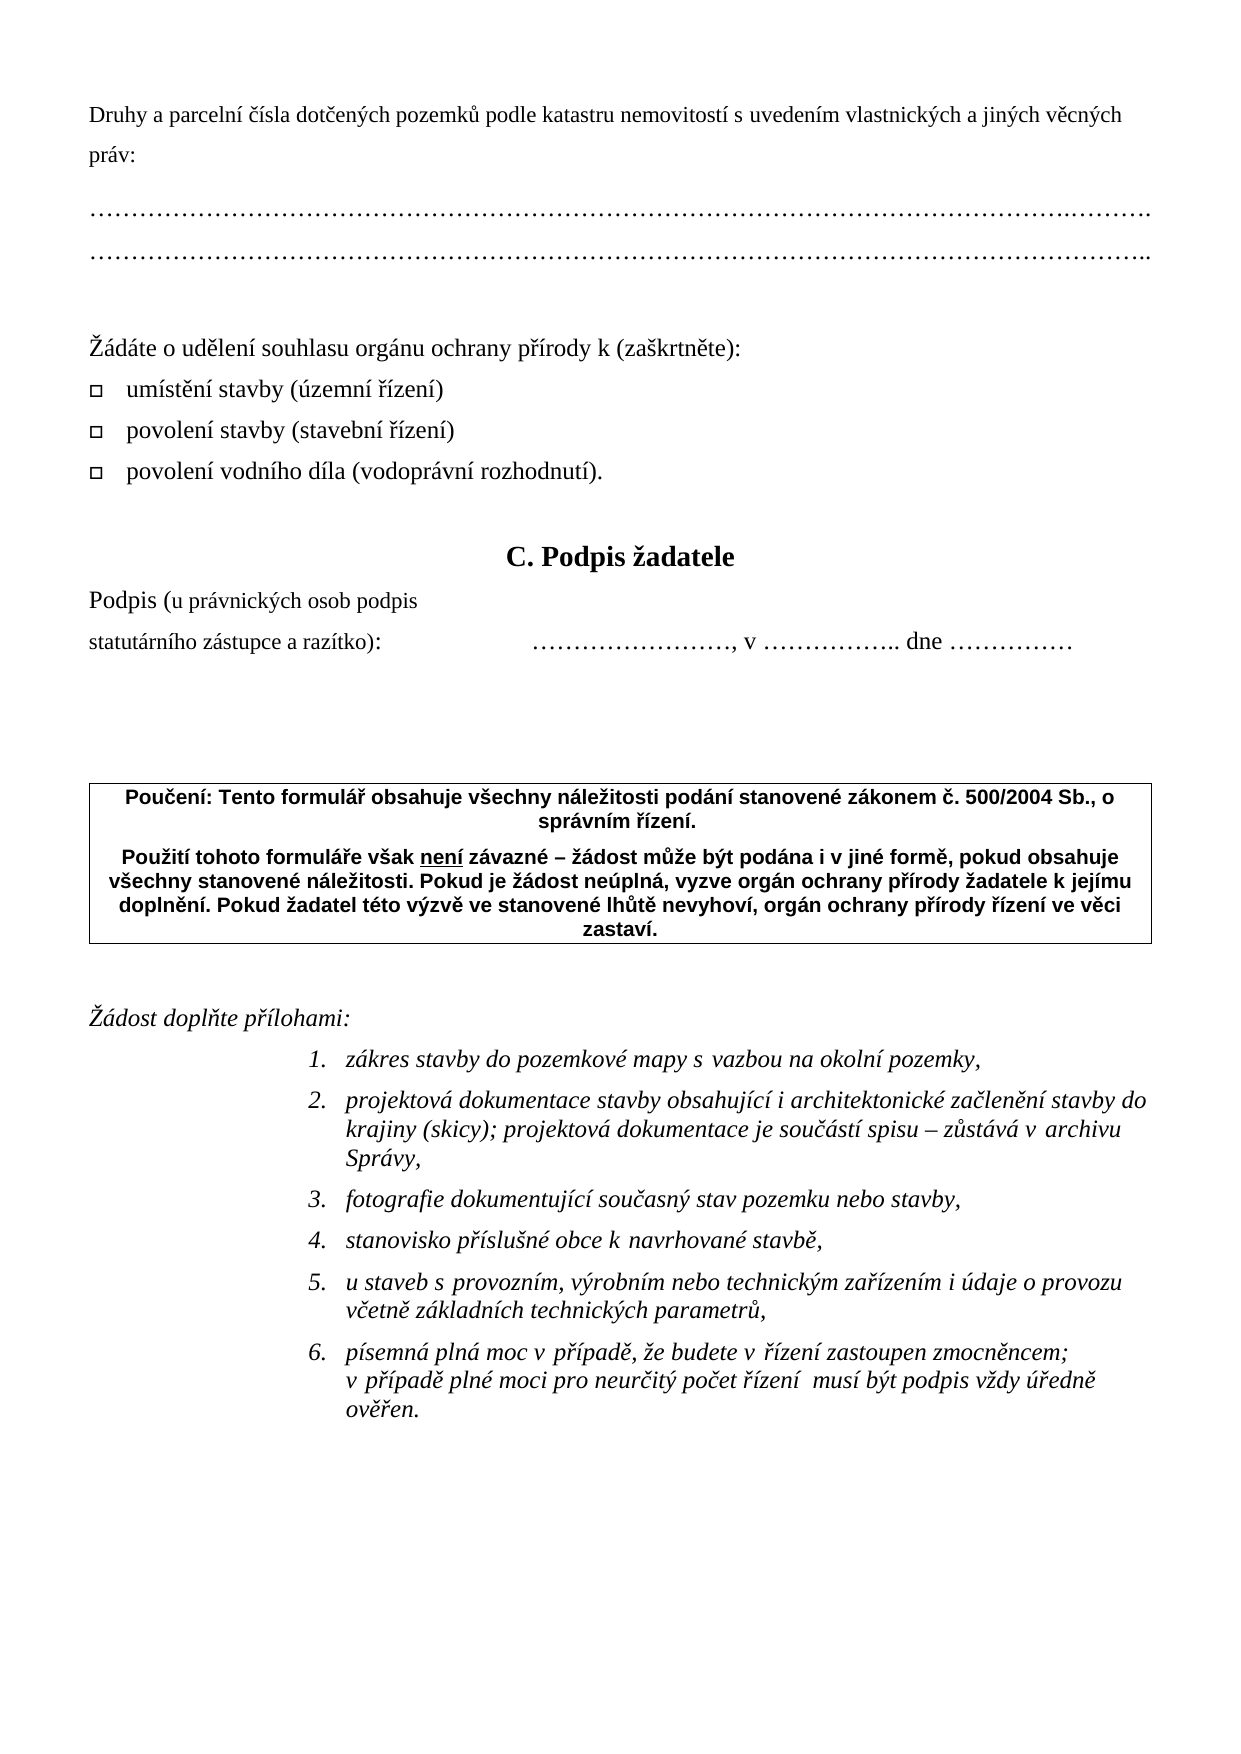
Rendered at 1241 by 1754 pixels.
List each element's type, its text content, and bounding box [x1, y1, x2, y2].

list povolení stavby (stavební řízení) [89, 415, 1152, 444]
list umístění stavby (územní řízení) [89, 374, 1152, 403]
subtitle Podpis (u právnických osob podpis [89, 585, 1152, 614]
list projektová dokumentace stavby obsahující i architektonické začlenění stavby do krajiny (skicy); projektová dokumentace je součástí spisu – zůstává v archivu Správy, [308, 1086, 1152, 1172]
text Použití tohoto formuláře však není závazné – žádost může být podána i v jiné formě, pokud obsahuje všechny stanovené náležitosti. Pokud je žádost neúplná, vyzve orgán ochrany přírody žadatele k jejímu doplnění. Pokud žadatel této výzvě ve stanovené lhůtě nevyhoví, orgán ochrany přírody řízení ve věci zastaví. [90, 843, 1151, 943]
text Žádáte o udělení souhlasu orgánu ochrany přírody k (zaškrtněte): [89, 333, 1152, 361]
subtitle C. Podpis žadatele [89, 539, 1152, 572]
list povolení vodního díla (vodoprávní rozhodnutí). [89, 456, 1152, 485]
list fotografie dokumentující současný stav pozemku nebo stavby, [308, 1184, 1152, 1213]
list písemná plná moc v případě, že budete v řízení zastoupen zmocněncem; v případě plné moci pro neurčitý počet řízení musí být podpis vždy úředně ověřen. [308, 1337, 1152, 1423]
subtitle ……………………………………………………………………………………………………….……….……………………………………………………………………………………………………………….. [89, 193, 1152, 264]
list u staveb s provozním, výrobním nebo technickým zařízením i údaje o provozu včetně základních technických parametrů, [308, 1267, 1152, 1324]
text Poučení: Tento formulář obsahuje všechny náležitosti podání stanovené zákonem č. 500/2004 Sb., o správním řízení. [90, 784, 1151, 833]
list zákres stavby do pozemkové mapy s vazbou na okolní pozemky, [308, 1044, 1152, 1073]
text Žádost doplňte přílohami: [89, 1003, 1152, 1032]
subtitle statutárního zástupce a razítko): ……………………, v …………….. dne …………… [89, 626, 1152, 655]
list stanovisko příslušné obce k navrhované stavbě, [308, 1226, 1152, 1254]
text Druhy a parcelní čísla dotčených pozemků podle katastru nemovitostí s uvedením vlastnických a jiných věcných práv: [89, 101, 1152, 167]
